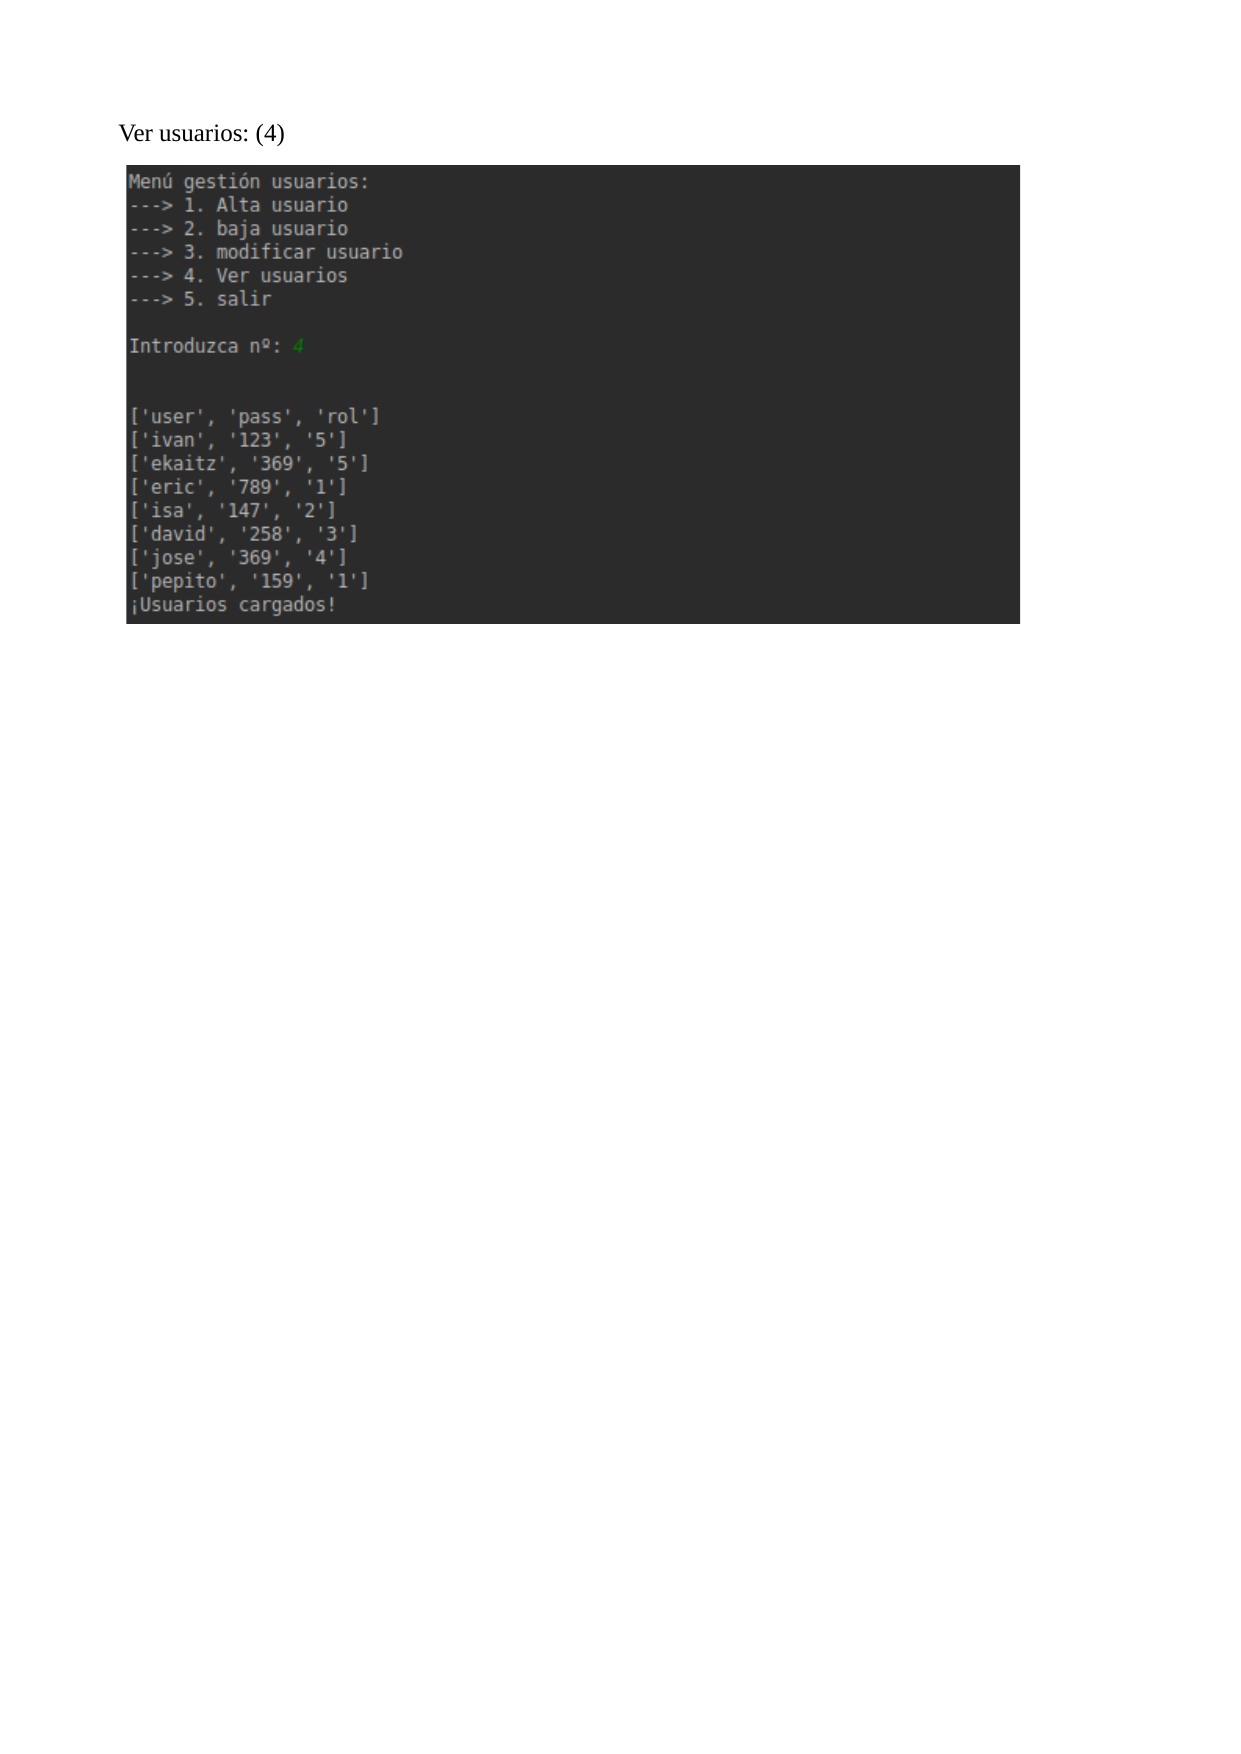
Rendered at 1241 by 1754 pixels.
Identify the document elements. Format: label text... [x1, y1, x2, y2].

text Ver usuarios: (4) [118, 118, 1122, 147]
picture [126, 165, 1020, 624]
